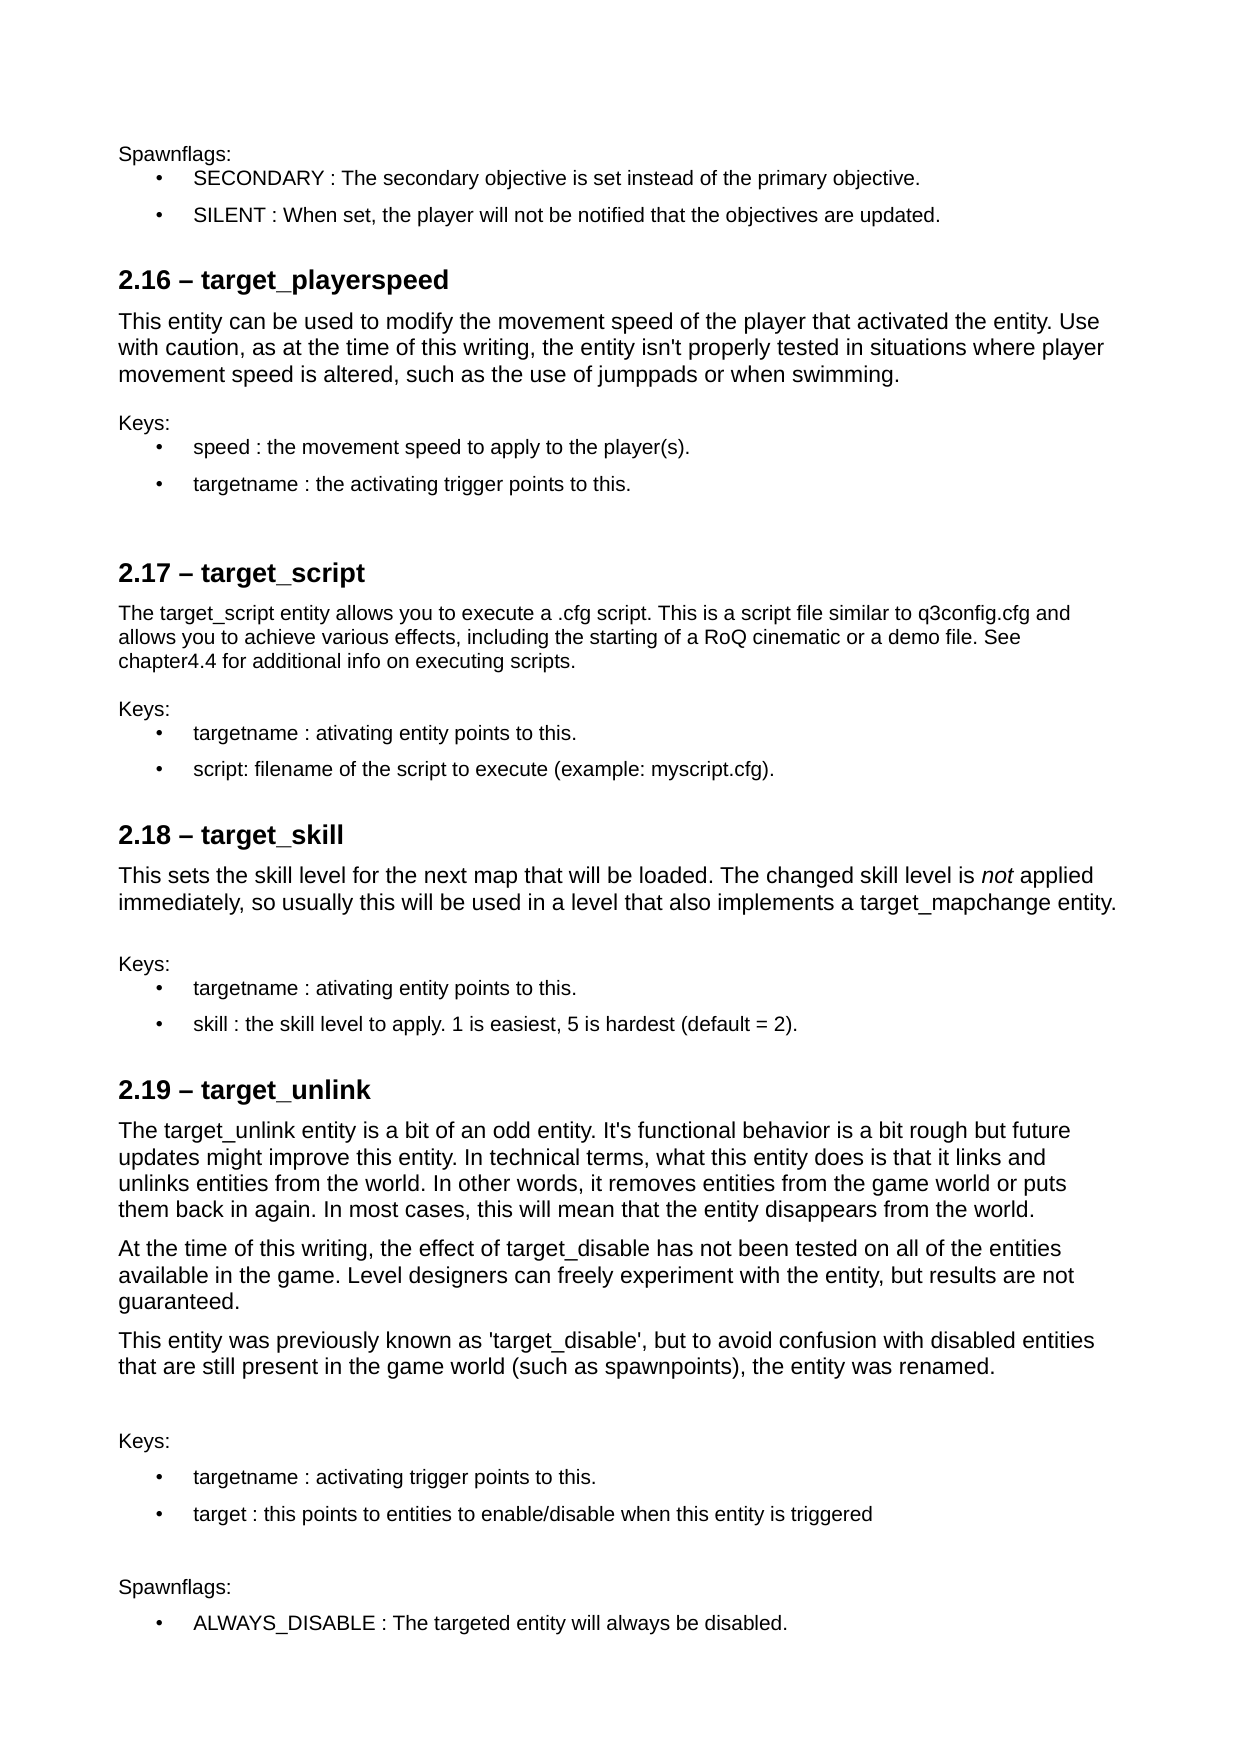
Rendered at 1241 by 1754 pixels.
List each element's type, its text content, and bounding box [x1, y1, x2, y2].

text This entity was previously known as 'target_disable', but to avoid confusion with disabled entities that are still present in the game world (such as spawnpoints), the entity was renamed. [118, 1327, 1122, 1379]
list SILENT : When set, the player will not be notified that the objectives are updated. [156, 203, 1122, 227]
text Keys: [118, 673, 1122, 721]
list ALWAYS_DISABLE : The targeted entity will always be disabled. [156, 1611, 1122, 1635]
text The target_script entity allows you to execute a .cfg script. This is a script file similar to q3config.cfg and allows you to achieve various effects, including the starting of a RoQ cinematic or a demo file. See chapter4.4 for additional info on executing scripts. [118, 601, 1122, 673]
text Spawnflags: [118, 1574, 1122, 1598]
text At the time of this writing, the effect of target_disable has not been tested on all of the entities available in the game. Level designers can freely experiment with the entity, but results are not guaranteed. [118, 1235, 1122, 1314]
subtitle 2.19 – target_unlink [118, 1074, 1122, 1105]
text Keys: [118, 411, 1122, 435]
text Spawnflags: [118, 142, 1122, 166]
text Keys: [118, 1428, 1122, 1452]
subtitle 2.18 – target_skill [118, 819, 1122, 850]
text This entity can be used to modify the movement speed of the player that activated the entity. Use with caution, as at the time of this writing, the entity isn't properly tested in situations where player movement speed is altered, such as the use of jumppads or when swimming. [118, 308, 1122, 387]
text This sets the skill level for the next map that will be loaded. The changed skill level is not applied immediately, so usually this will be used in a level that also implements a target_mapchange entity. [118, 862, 1122, 915]
list speed : the movement speed to apply to the player(s). [156, 435, 1122, 459]
list targetname : activating trigger points to this. [156, 1465, 1122, 1489]
text Keys: [118, 952, 1122, 976]
list script: filename of the script to execute (example: myscript.cfg). [156, 757, 1122, 781]
subtitle 2.16 – target_playerspeed [118, 264, 1122, 295]
text The target_unlink entity is a bit of an odd entity. It's functional behavior is a bit rough but future updates might improve this entity. In technical terms, what this entity does is that it links and unlinks entities from the world. In other words, it removes entities from the game world or puts them back in again. In most cases, this will mean that the entity disappears from the world. [118, 1117, 1122, 1223]
list target : this points to entities to enable/disable when this entity is triggered [156, 1502, 1122, 1526]
list targetname : ativating entity points to this. [156, 721, 1122, 744]
list skill : the skill level to apply. 1 is easiest, 5 is hardest (default = 2). [156, 1012, 1122, 1036]
list targetname : the activating trigger points to this. [156, 471, 1122, 496]
subtitle 2.17 – target_script [118, 557, 1122, 588]
list SECONDARY : The secondary objective is set instead of the primary objective. [156, 166, 1122, 190]
list targetname : ativating entity points to this. [156, 976, 1122, 999]
